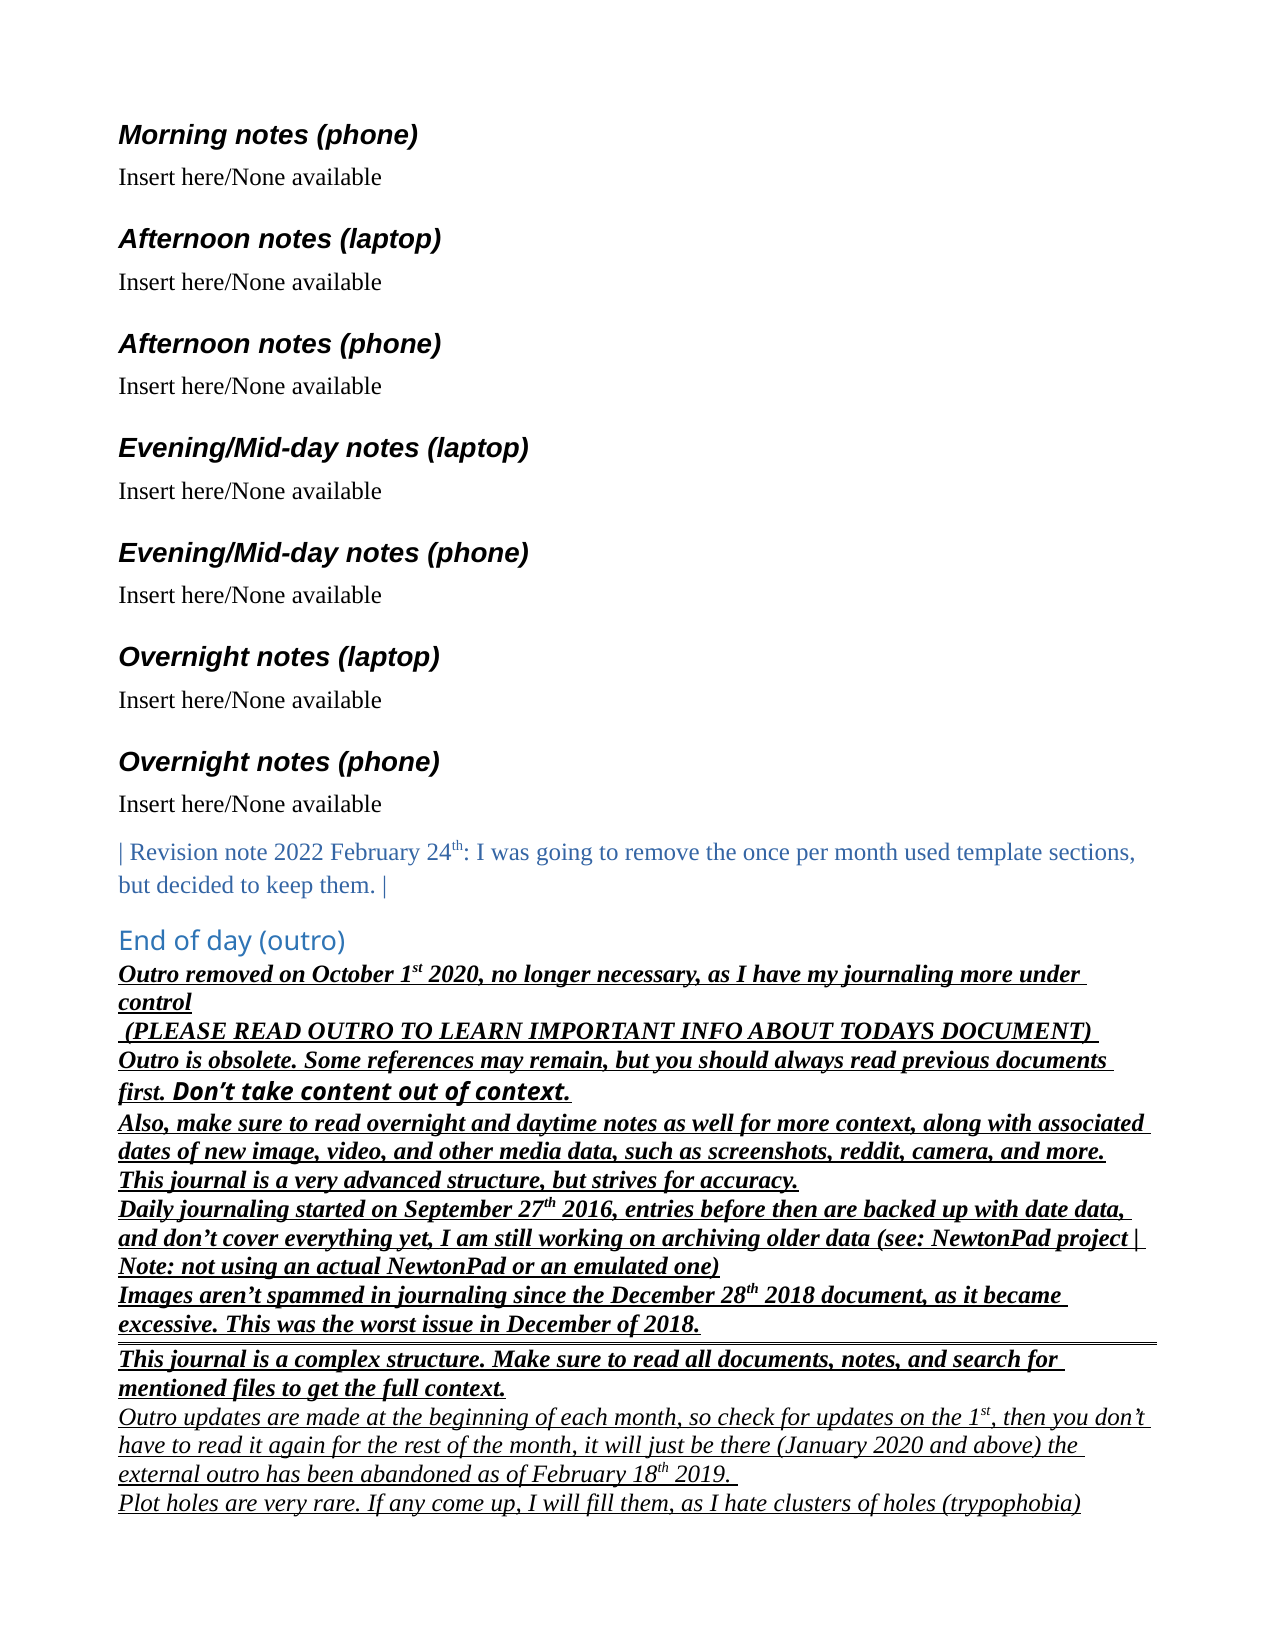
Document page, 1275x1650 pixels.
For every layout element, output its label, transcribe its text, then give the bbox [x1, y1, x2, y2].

subtitle Morning notes (phone) [118, 118, 1157, 150]
text Also, make sure to read overnight and daytime notes as well for more context, along with associated dates of new image, video, and other media data, such as screenshots, reddit, camera, and more. [118, 1108, 1157, 1165]
text Daily journaling started on September 27th 2016, entries before then are backed up with date data, and don’t cover everything yet, I am still working on archiving older data (see: NewtonPad project | Note: not using an actual NewtonPad or an emulated one) [118, 1194, 1157, 1280]
text Insert here/None available [118, 476, 1157, 505]
text Insert here/None available [118, 580, 1157, 609]
text | Revision note 2022 February 24th: I was going to remove the once per month used template sections, but decided to keep them. | [118, 837, 1157, 899]
text Images aren’t spammed in journaling since the December 28th 2018 document, as it became excessive. This was the worst issue in December of 2018. [118, 1280, 1157, 1342]
text Outro updates are made at the beginning of each month, so check for updates on the 1st, then you don’t have to read it again for the rest of the month, it will just be there (January 2020 and above) the external outro has been abandoned as of February 18th 2019. [118, 1402, 1157, 1488]
subtitle Afternoon notes (laptop) [118, 223, 1157, 254]
subtitle Evening/Mid-day notes (laptop) [118, 432, 1157, 463]
subtitle Evening/Mid-day notes (phone) [118, 536, 1157, 568]
text Plot holes are very rare. If any come up, I will fill them, as I hate clusters of holes (trypophobia) [118, 1488, 1157, 1517]
text Insert here/None available [118, 371, 1157, 400]
text Outro removed on October 1st 2020, no longer necessary, as I have my journaling more under control [118, 959, 1157, 1016]
text This journal is a complex structure. Make sure to read all documents, notes, and search for mentioned files to get the full context. [118, 1345, 1157, 1402]
text Insert here/None available [118, 267, 1157, 296]
text Insert here/None available [118, 162, 1157, 191]
subtitle Overnight notes (phone) [118, 745, 1157, 777]
subtitle End of day (outro) [118, 922, 1157, 959]
text This journal is a very advanced structure, but strives for accuracy. [118, 1165, 1157, 1194]
text Insert here/None available [118, 685, 1157, 714]
subtitle Afternoon notes (phone) [118, 327, 1157, 359]
subtitle Overnight notes (laptop) [118, 641, 1157, 672]
text Insert here/None available [118, 789, 1157, 818]
text (PLEASE READ OUTRO TO LEARN IMPORTANT INFO ABOUT TODAYS DOCUMENT) Outro is obsolete. Some references may remain, but you should always read previous documents first. Don’t take content out of context. [118, 1016, 1157, 1108]
